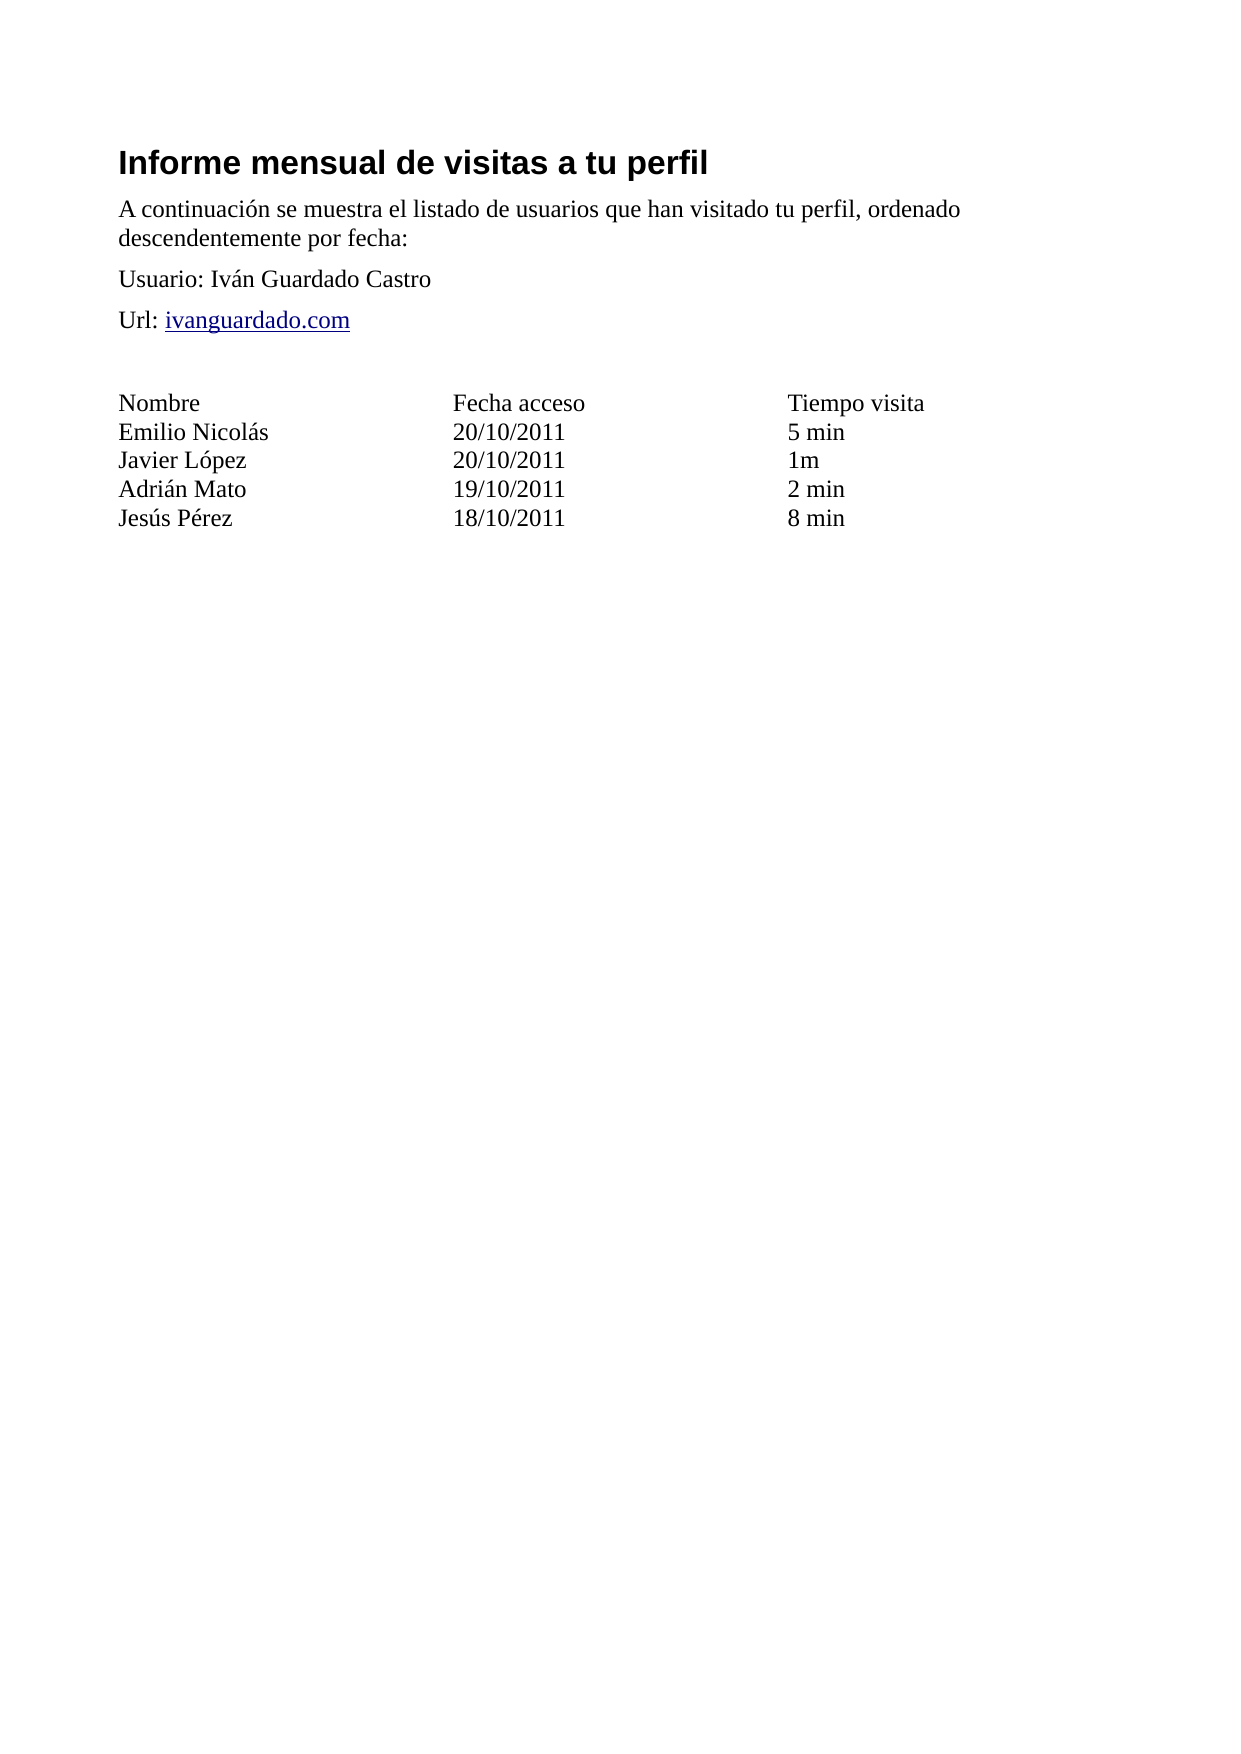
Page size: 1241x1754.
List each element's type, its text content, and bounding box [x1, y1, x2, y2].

table_header Fecha acceso [453, 388, 787, 417]
table_header Nombre [118, 388, 453, 417]
table_cell 1m [788, 446, 1122, 474]
table_cell 2 min [788, 474, 1122, 503]
table_cell 18/10/2011 [453, 503, 787, 532]
table_cell Adrián Mato [118, 474, 453, 503]
subtitle Informe mensual de visitas a tu perfil [118, 143, 1122, 182]
text Url: ivanguardado.com [118, 306, 1122, 334]
table_cell 5 min [788, 417, 1122, 446]
text Usuario: Iván Guardado Castro [118, 264, 1122, 293]
text A continuación se muestra el listado de usuarios que han visitado tu perfil, ordenado descendentemente por fecha: [118, 194, 1122, 252]
table_cell Jesús Pérez [118, 503, 453, 532]
table_cell 20/10/2011 [453, 446, 787, 474]
table_cell Javier López [118, 446, 453, 474]
table_cell 20/10/2011 [453, 417, 787, 446]
table_header Tiempo visita [788, 388, 1122, 417]
table_cell 8 min [788, 503, 1122, 532]
table_cell 19/10/2011 [453, 474, 787, 503]
table_cell Emilio Nicolás [118, 417, 453, 446]
